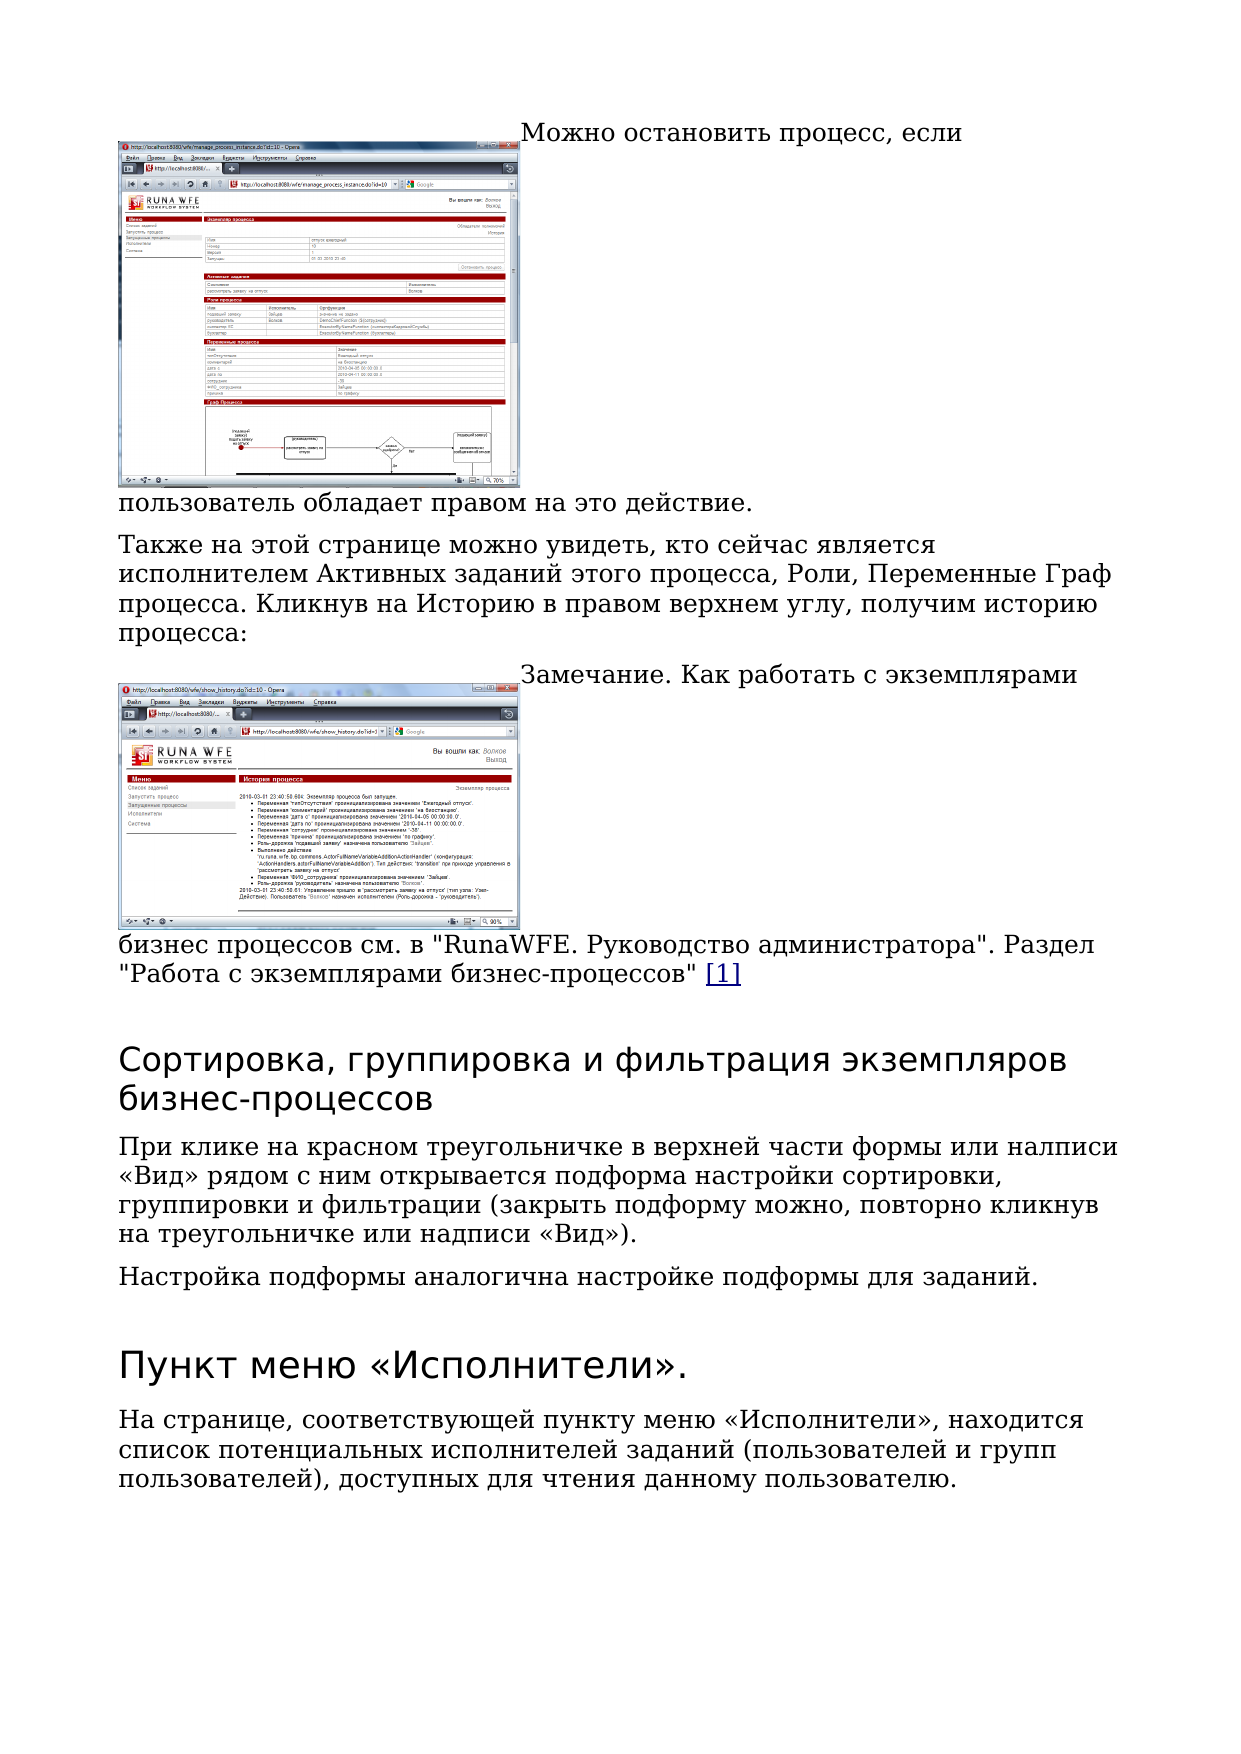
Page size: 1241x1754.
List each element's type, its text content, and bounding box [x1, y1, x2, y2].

picture [118, 683, 521, 930]
text При клике на красном треугольничке в верхней части формы или налписи «Вид» рядом с ним открывается подформа настройки сортировки, группировки и фильтрации (закрыть подформу можно, повторно кликнув на треугольничке или надписи «Вид»). [118, 1132, 1122, 1249]
text Можно остановить процесс, если пользователь обладает правом на это действие. [118, 118, 1122, 517]
text Замечание. Как работать с экземплярами бизнес процессов см. в "RunaWFE. Руководство администратора". Раздел "Работа с экземплярами бизнес-процессов" [1] [118, 661, 1122, 988]
subtitle Сортировка, группировка и фильтрация экземпляров бизнес-процессов [118, 1041, 1122, 1118]
picture [118, 141, 521, 488]
text На странице, соответствующей пункту меню «Исполнители», находится список потенциальных исполнителей заданий (пользователей и групп пользователей), доступных для чтения данному пользователю. [118, 1406, 1122, 1493]
text Настройка подформы аналогична настройке подформы для заданий. [118, 1262, 1122, 1291]
text Также на этой странице можно увидеть, кто сейчас является исполнителем Активных заданий этого процесса, Роли, Переменные Граф процесса. Кликнув на Историю в правом верхнем углу, получим историю процесса: [118, 531, 1122, 647]
subtitle Пункт меню «Исполнители». [118, 1344, 1122, 1388]
